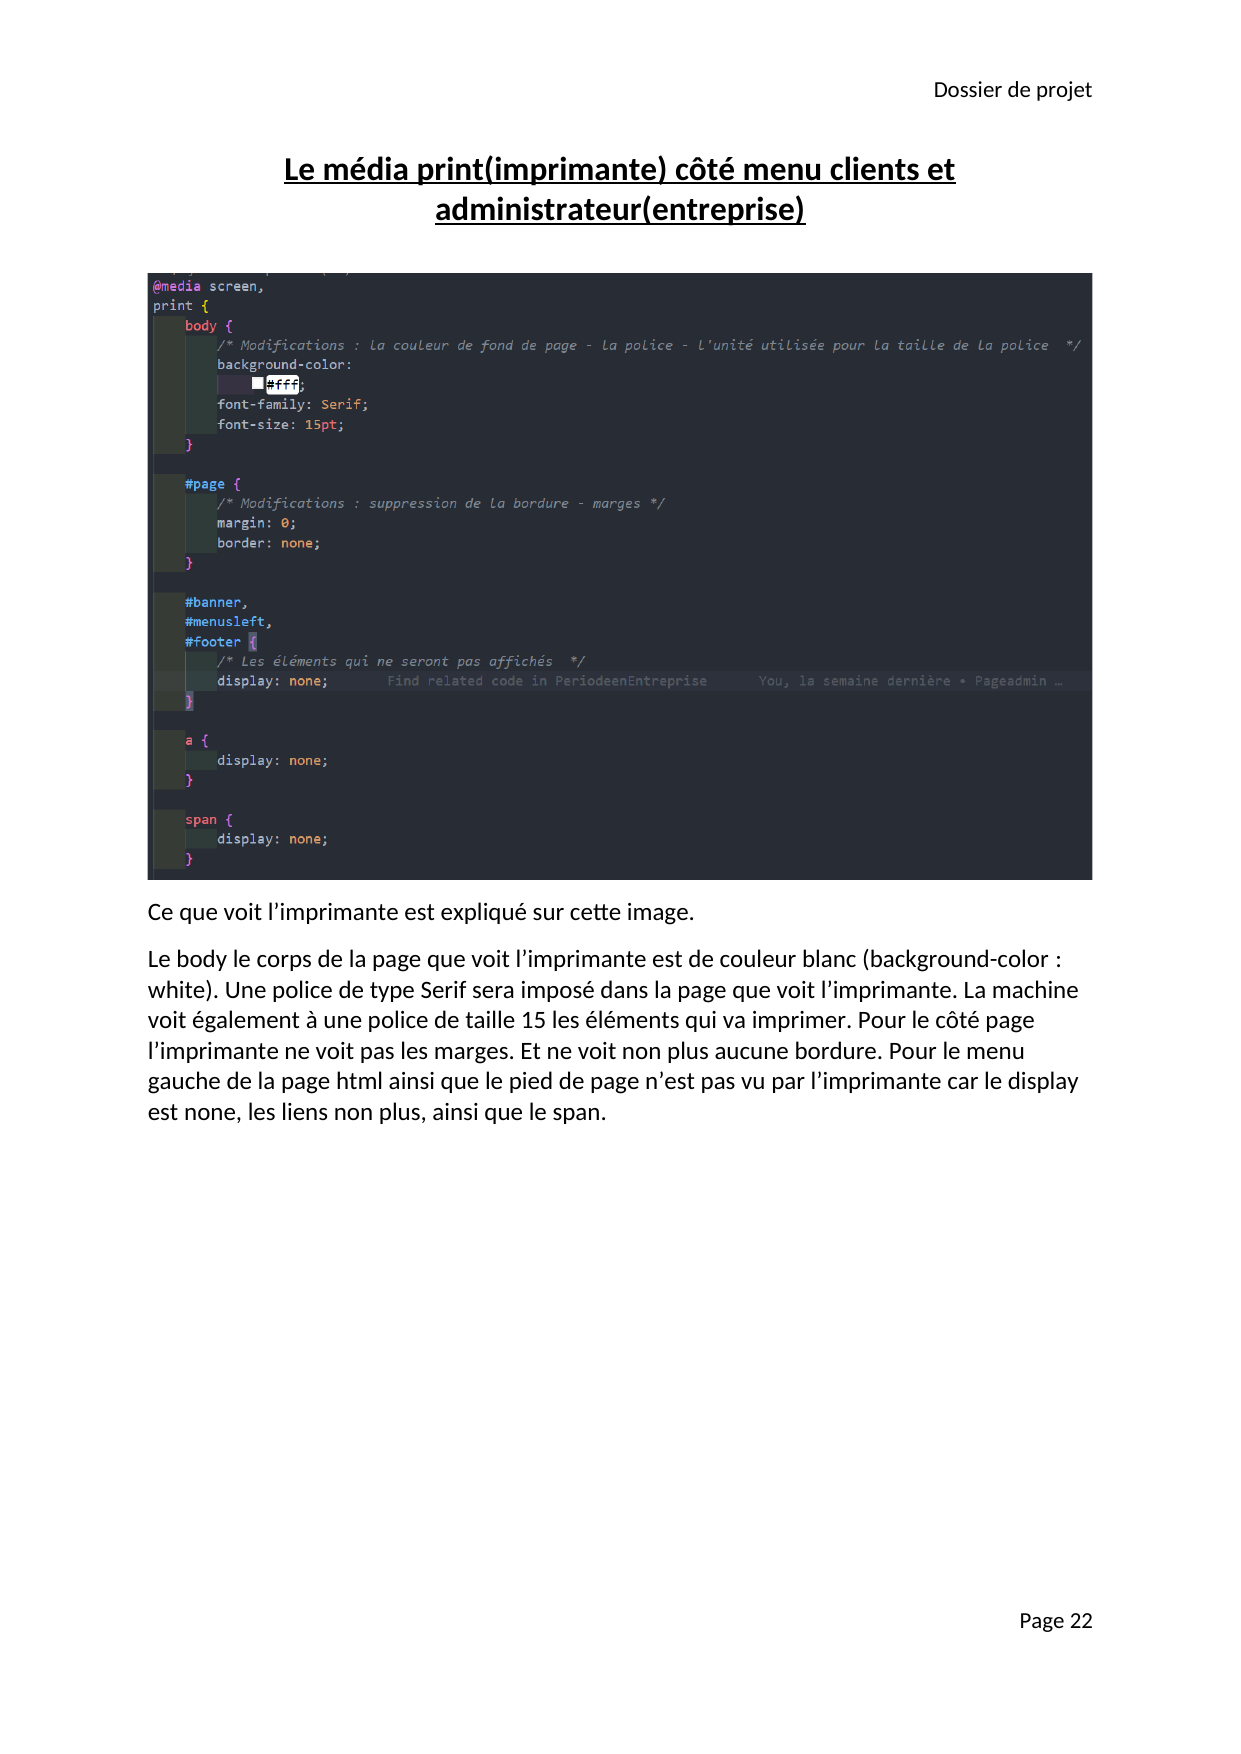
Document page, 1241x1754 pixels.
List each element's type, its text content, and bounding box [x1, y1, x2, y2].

text Le body le corps de la page que voit l’imprimante est de couleur blanc (background-color : white). Une police de type Serif sera imposé dans la page que voit l’imprimante. La machine voit également à une police de taille 15 les éléments qui va imprimer. Pour le côté page l’imprimante ne voit pas les marges. Et ne voit non plus aucune bordure. Pour le menu gauche de la page html ainsi que le pied de page n’est pas vu par l’imprimante car le display est none, les liens non plus, ainsi que le span. [148, 943, 1093, 1126]
text Le média print(imprimante) côté menu clients et administrateur(entreprise) [148, 148, 1093, 229]
text Ce que voit l’imprimante est expliqué sur cette image. [148, 896, 1093, 927]
